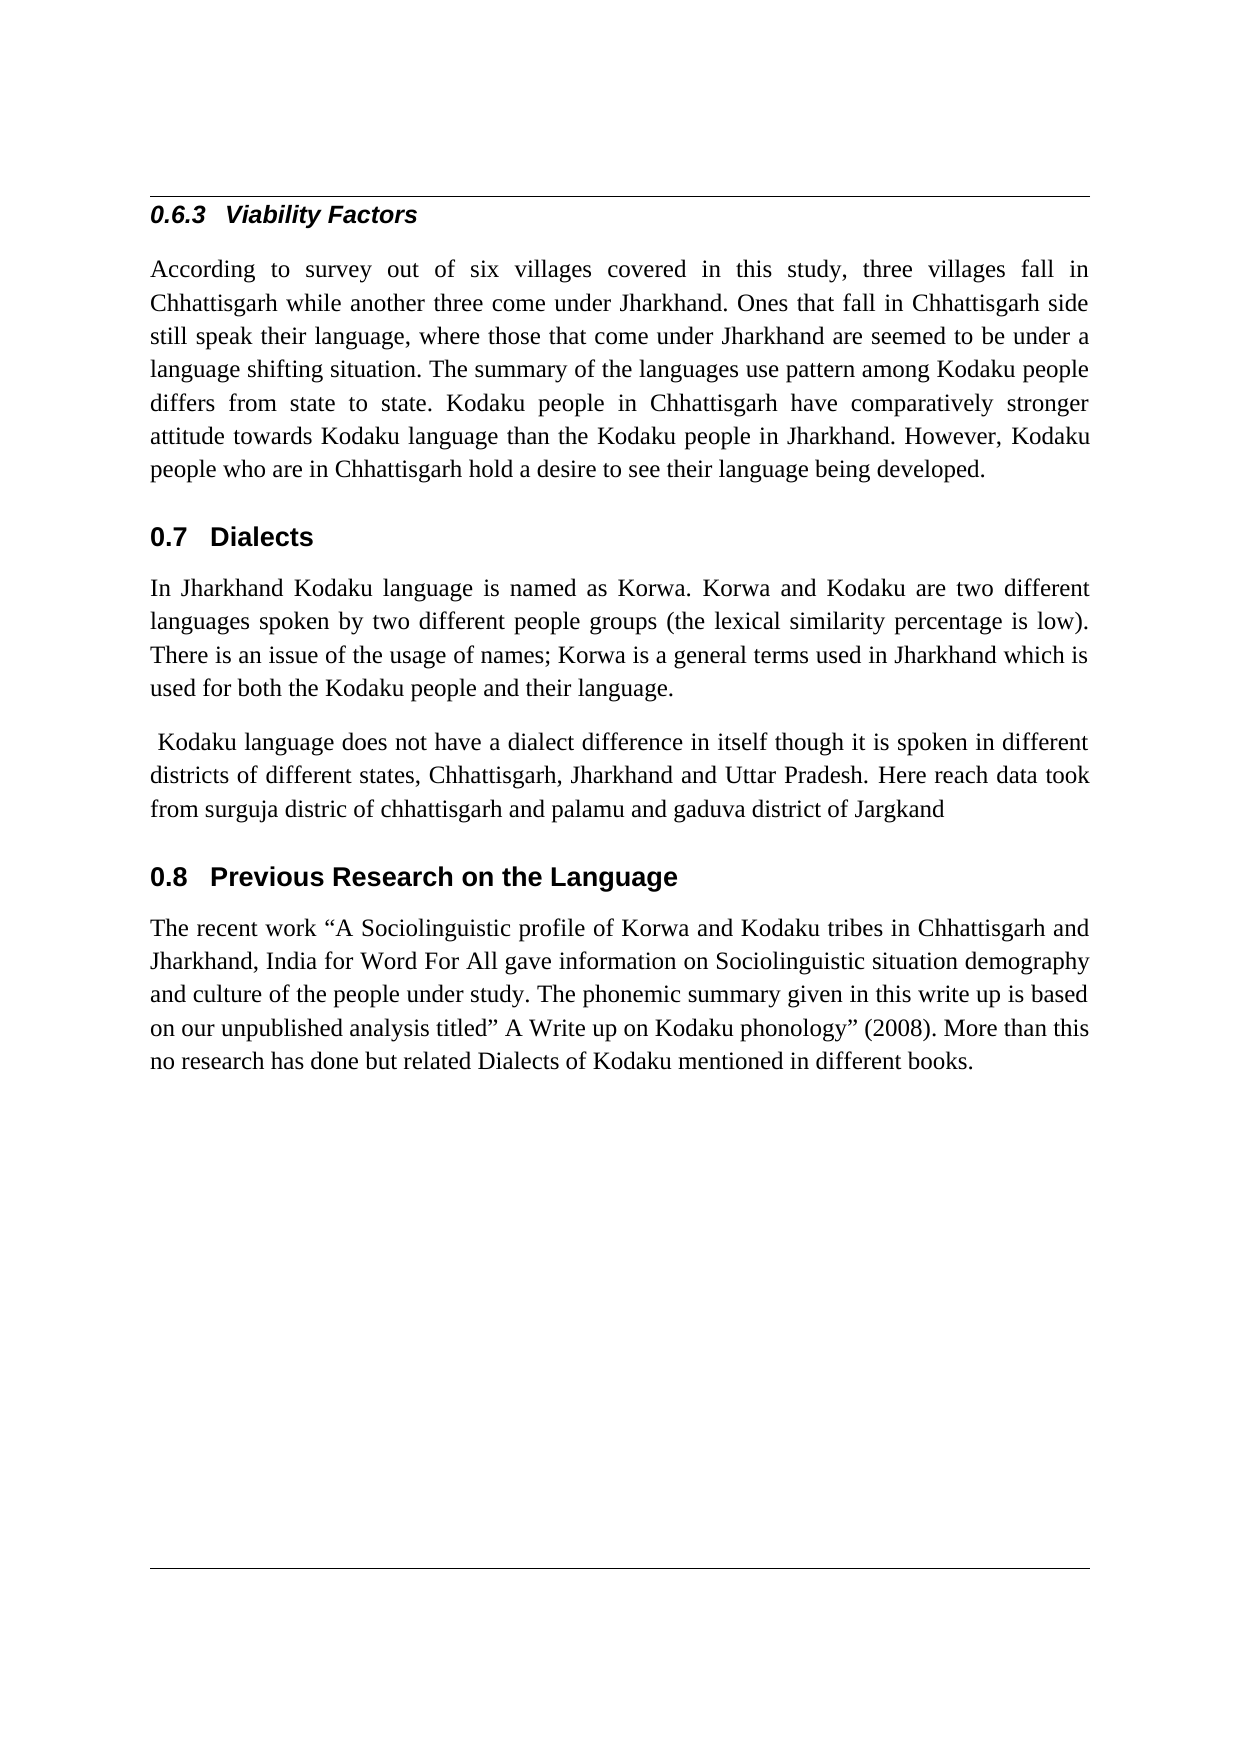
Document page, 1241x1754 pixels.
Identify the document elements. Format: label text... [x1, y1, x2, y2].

subtitle Viability Factors [150, 197, 1090, 230]
subtitle Previous Research on the Language [150, 859, 1090, 893]
text According to survey out of six villages covered in this study, three villages fall in Chhattisgarh while another three come under Jharkhand. Ones that fall in Chhattisgarh side still speak their language, where those that come under Jharkhand are seemed to be under a language shifting situation. The summary of the languages use pattern among Kodaku people differs from state to state. Kodaku people in Chhattisgarh have comparatively stronger attitude towards Kodaku language than the Kodaku people in Jharkhand. However, Kodaku people who are in Chhattisgarh hold a desire to see their language being developed. [150, 251, 1090, 484]
text Kodaku language does not have a dialect difference in itself though it is spoken in different districts of different states, Chhattisgarh, Jharkhand and Uttar Pradesh. Here reach data took from surguja distric of chhattisgarh and palamu and gaduva district of Jargkand [150, 724, 1090, 824]
text The recent work “A Sociolinguistic profile of Korwa and Kodaku tribes in Chhattisgarh and Jharkhand, India for Word For All gave information on Sociolinguistic situation demography and culture of the people under study. The phonemic summary given in this write up is based on our unpublished analysis titled” A Write up on Kodaku phonology” (2008). More than this no research has done but related Dialects of Kodaku mentioned in different books. [150, 909, 1090, 1076]
subtitle Dialects [150, 520, 1090, 553]
text In Jharkhand Kodaku language is named as Korwa. Korwa and Kodaku are two different languages spoken by two different people groups (the lexical similarity percentage is low). There is an issue of the usage of names; Korwa is a general terms used in Jharkhand which is used for both the Kodaku people and their language. [150, 570, 1090, 703]
